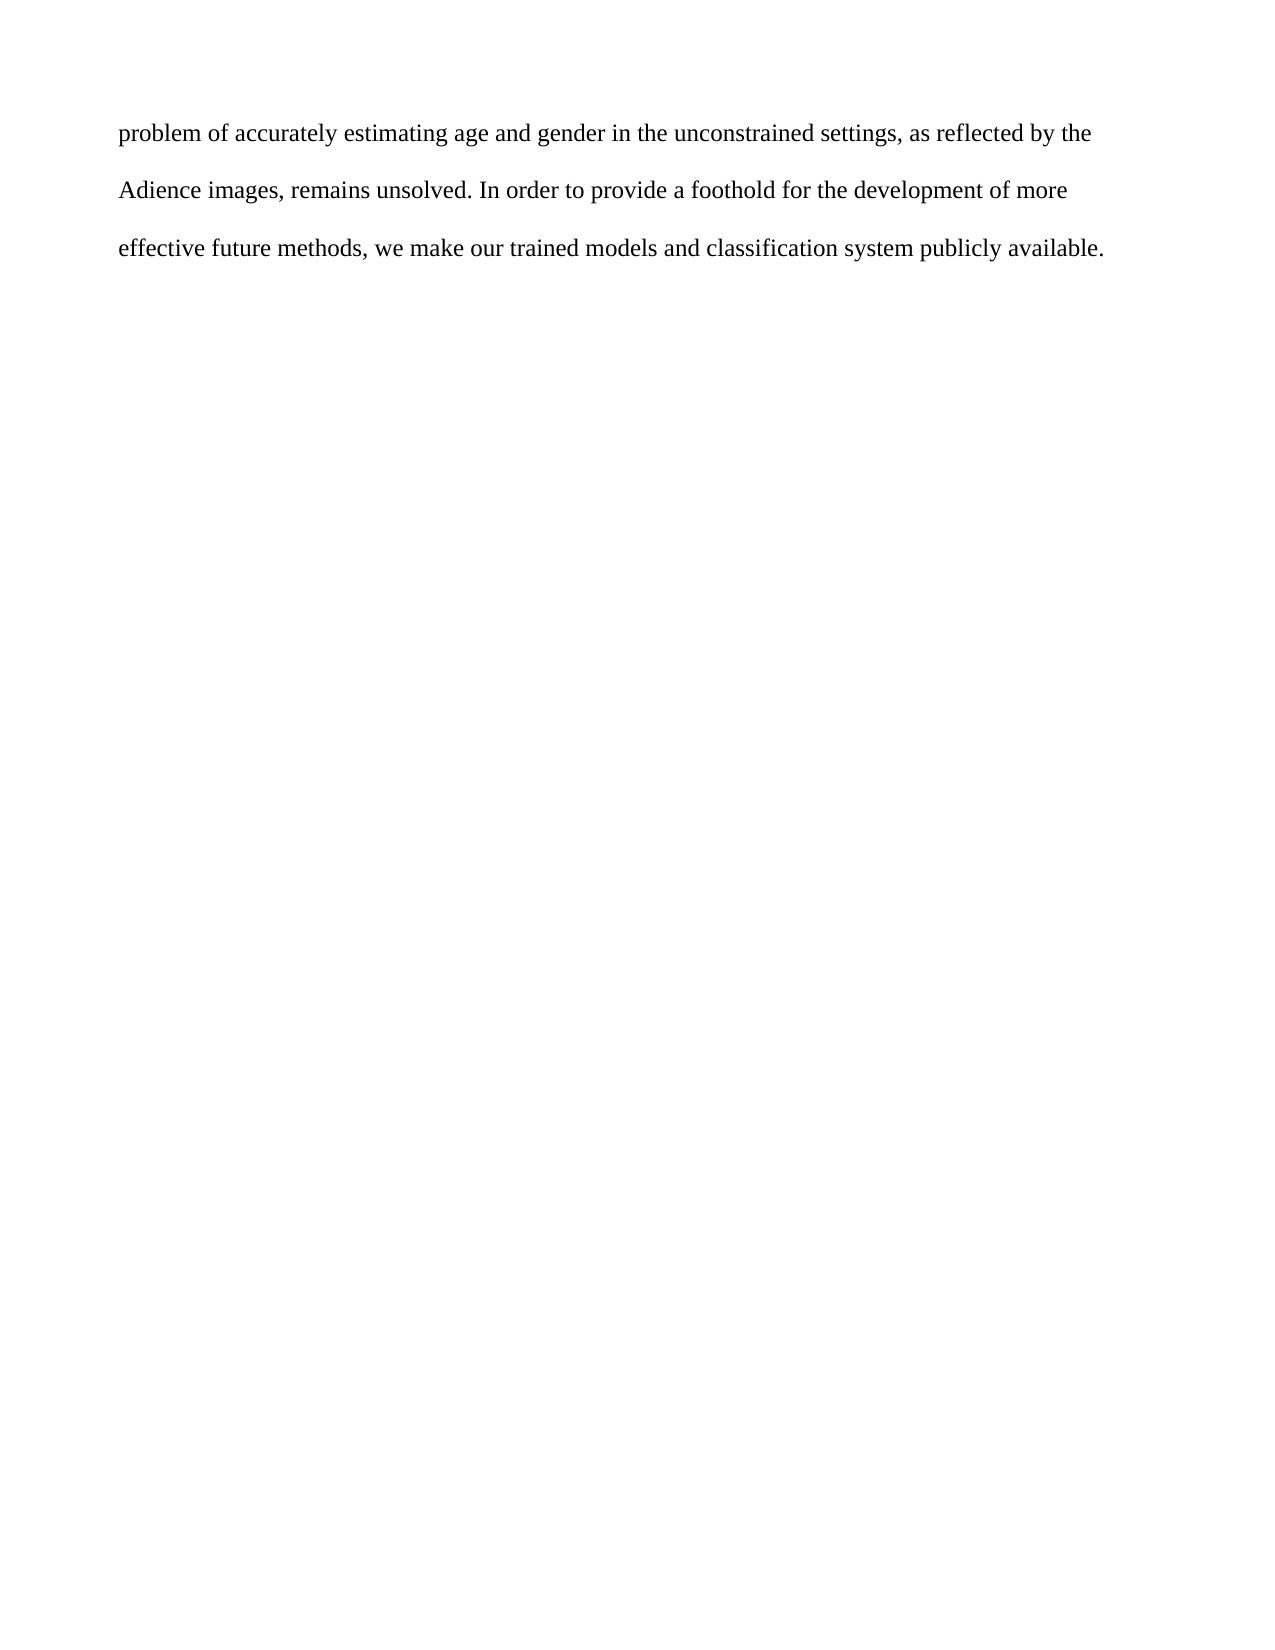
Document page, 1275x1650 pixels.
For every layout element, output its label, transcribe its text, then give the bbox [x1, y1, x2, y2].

text problem of accurately estimating age and gender in the unconstrained settings, as reflected by the Adience images, remains unsolved. In order to provide a foothold for the development of more effective future methods, we make our trained models and classification system publicly available. [118, 118, 1157, 262]
